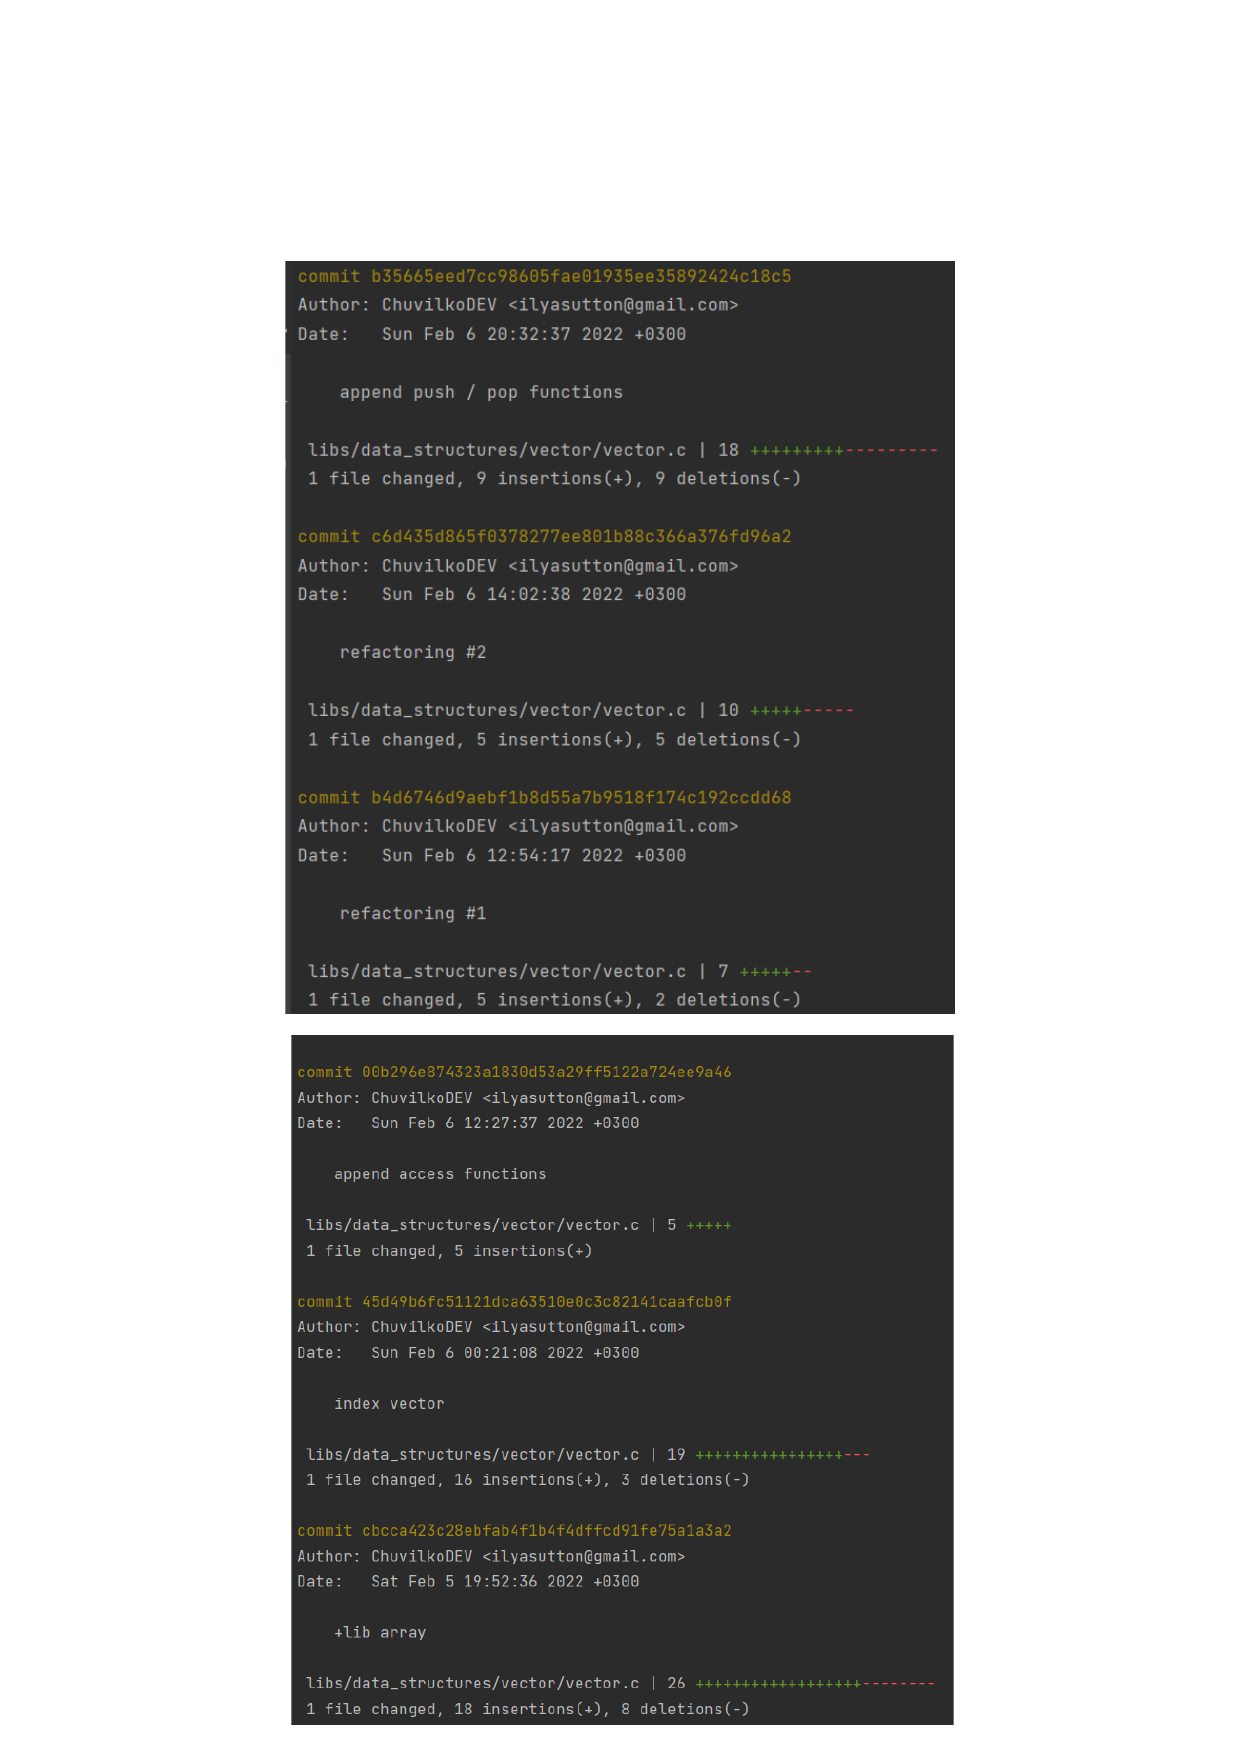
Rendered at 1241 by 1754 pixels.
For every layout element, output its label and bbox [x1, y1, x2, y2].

picture [291, 1035, 954, 1725]
picture [285, 261, 955, 1014]
